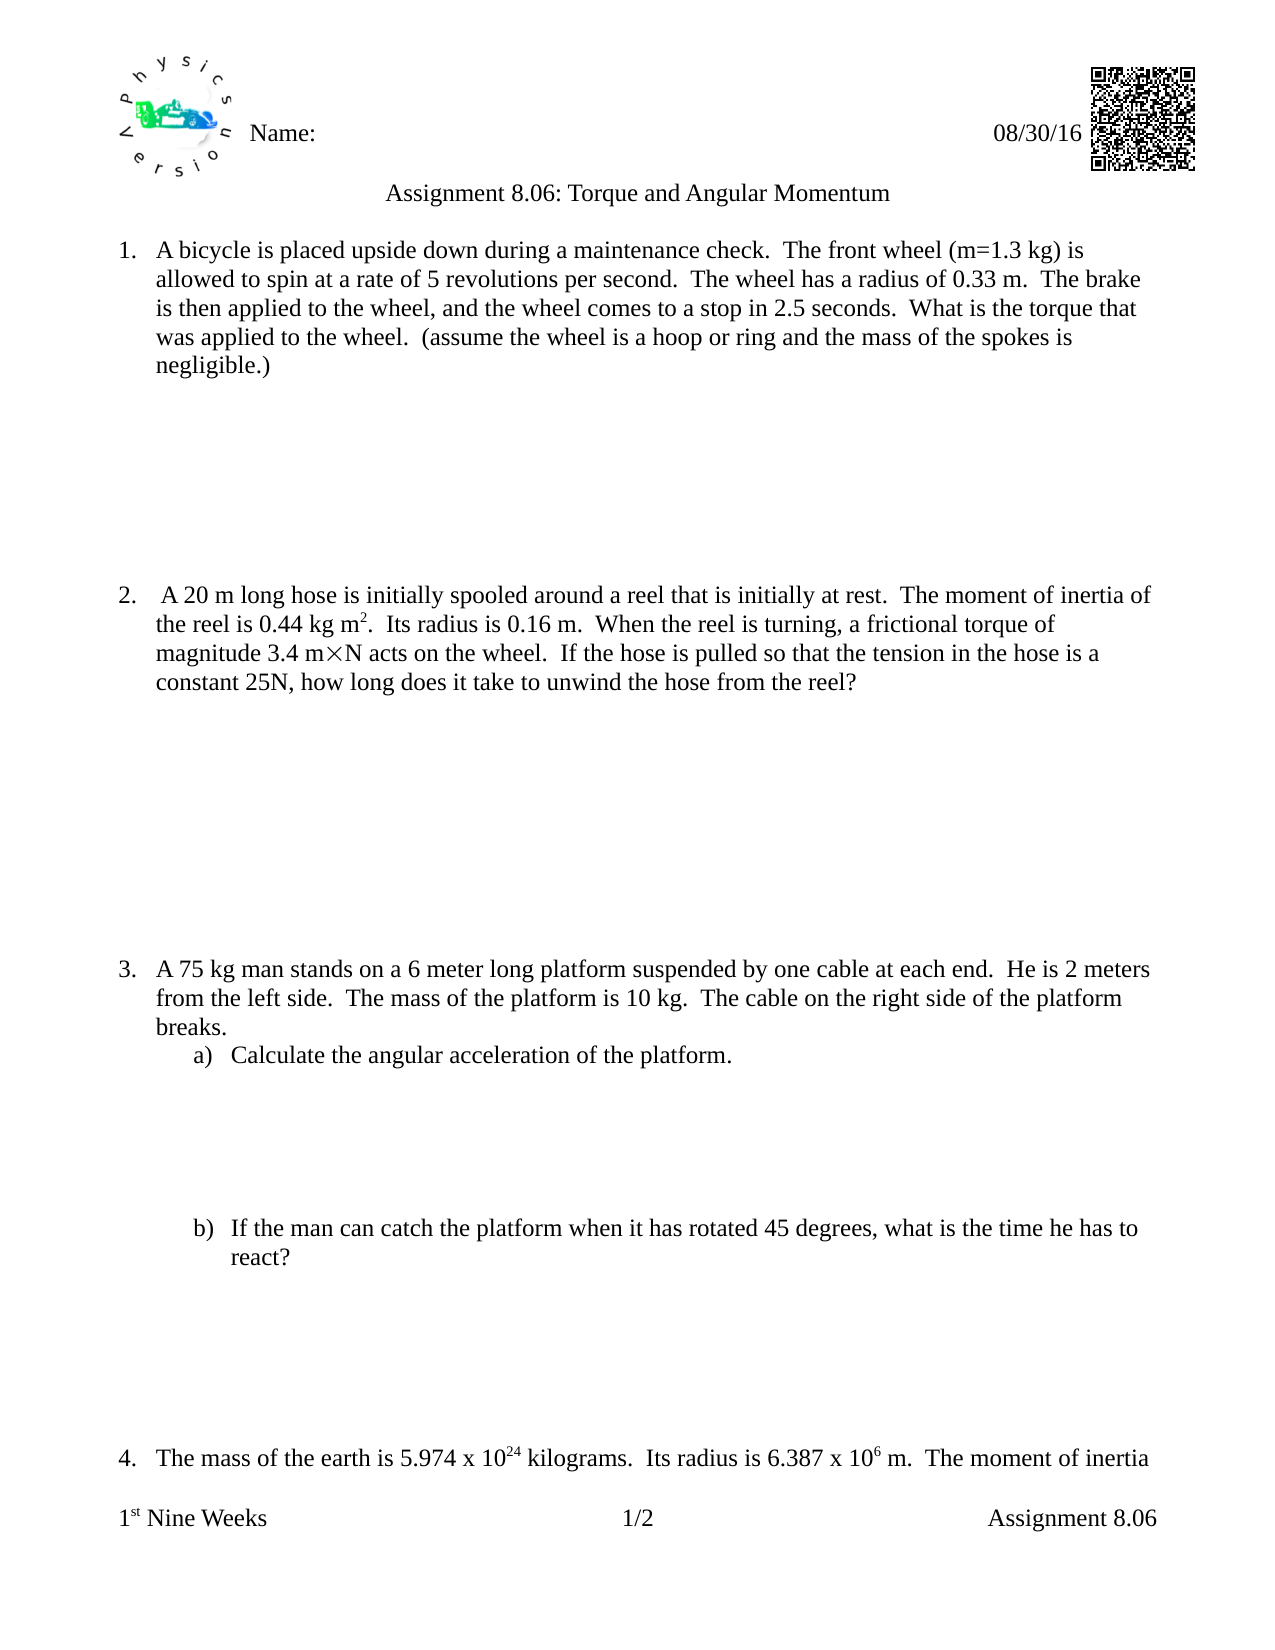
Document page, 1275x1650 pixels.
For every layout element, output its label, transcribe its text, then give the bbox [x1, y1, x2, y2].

picture [119, 56, 232, 177]
list A bicycle is placed upside down during a maintenance check. The front wheel (m=1.3 kg) is allowed to spin at a rate of 5 revolutions per second. The wheel has a radius of 0.33 m. The brake is then applied to the wheel, and the wheel comes to a stop in 2.5 seconds. What is the torque that was applied to the wheel. (assume the wheel is a hoop or ring and the mass of the spokes is negligible.) [118, 236, 1157, 379]
list If the man can catch the platform when it has rotated 45 degrees, what is the time he has to react? [193, 1213, 1157, 1271]
list A 20 m long hose is initially spooled around a reel that is initially at rest. The moment of inertia of the reel is 0.44 kg m2. Its radius is 0.16 m. When the reel is turning, a frictional torque of magnitude 3.4 m´N acts on the wheel. If the hose is pulled so that the tension in the hose is a constant 25N, how long does it take to unwind the hose from the reel? [118, 581, 1157, 696]
list A 75 kg man stands on a 6 meter long platform suspended by one cable at each end. He is 2 meters from the left side. The mass of the platform is 10 kg. The cable on the right side of the platform breaks. [118, 954, 1157, 1041]
list Calculate the angular acceleration of the platform. [193, 1041, 1157, 1069]
text Assignment 8.06: Torque and Angular Momentum [118, 176, 1157, 207]
list The mass of the earth is 5.974 x 1024 kilograms. Its radius is 6.387 x 106 m. The moment of inertia [118, 1443, 1157, 1472]
picture [1082, 58, 1203, 179]
